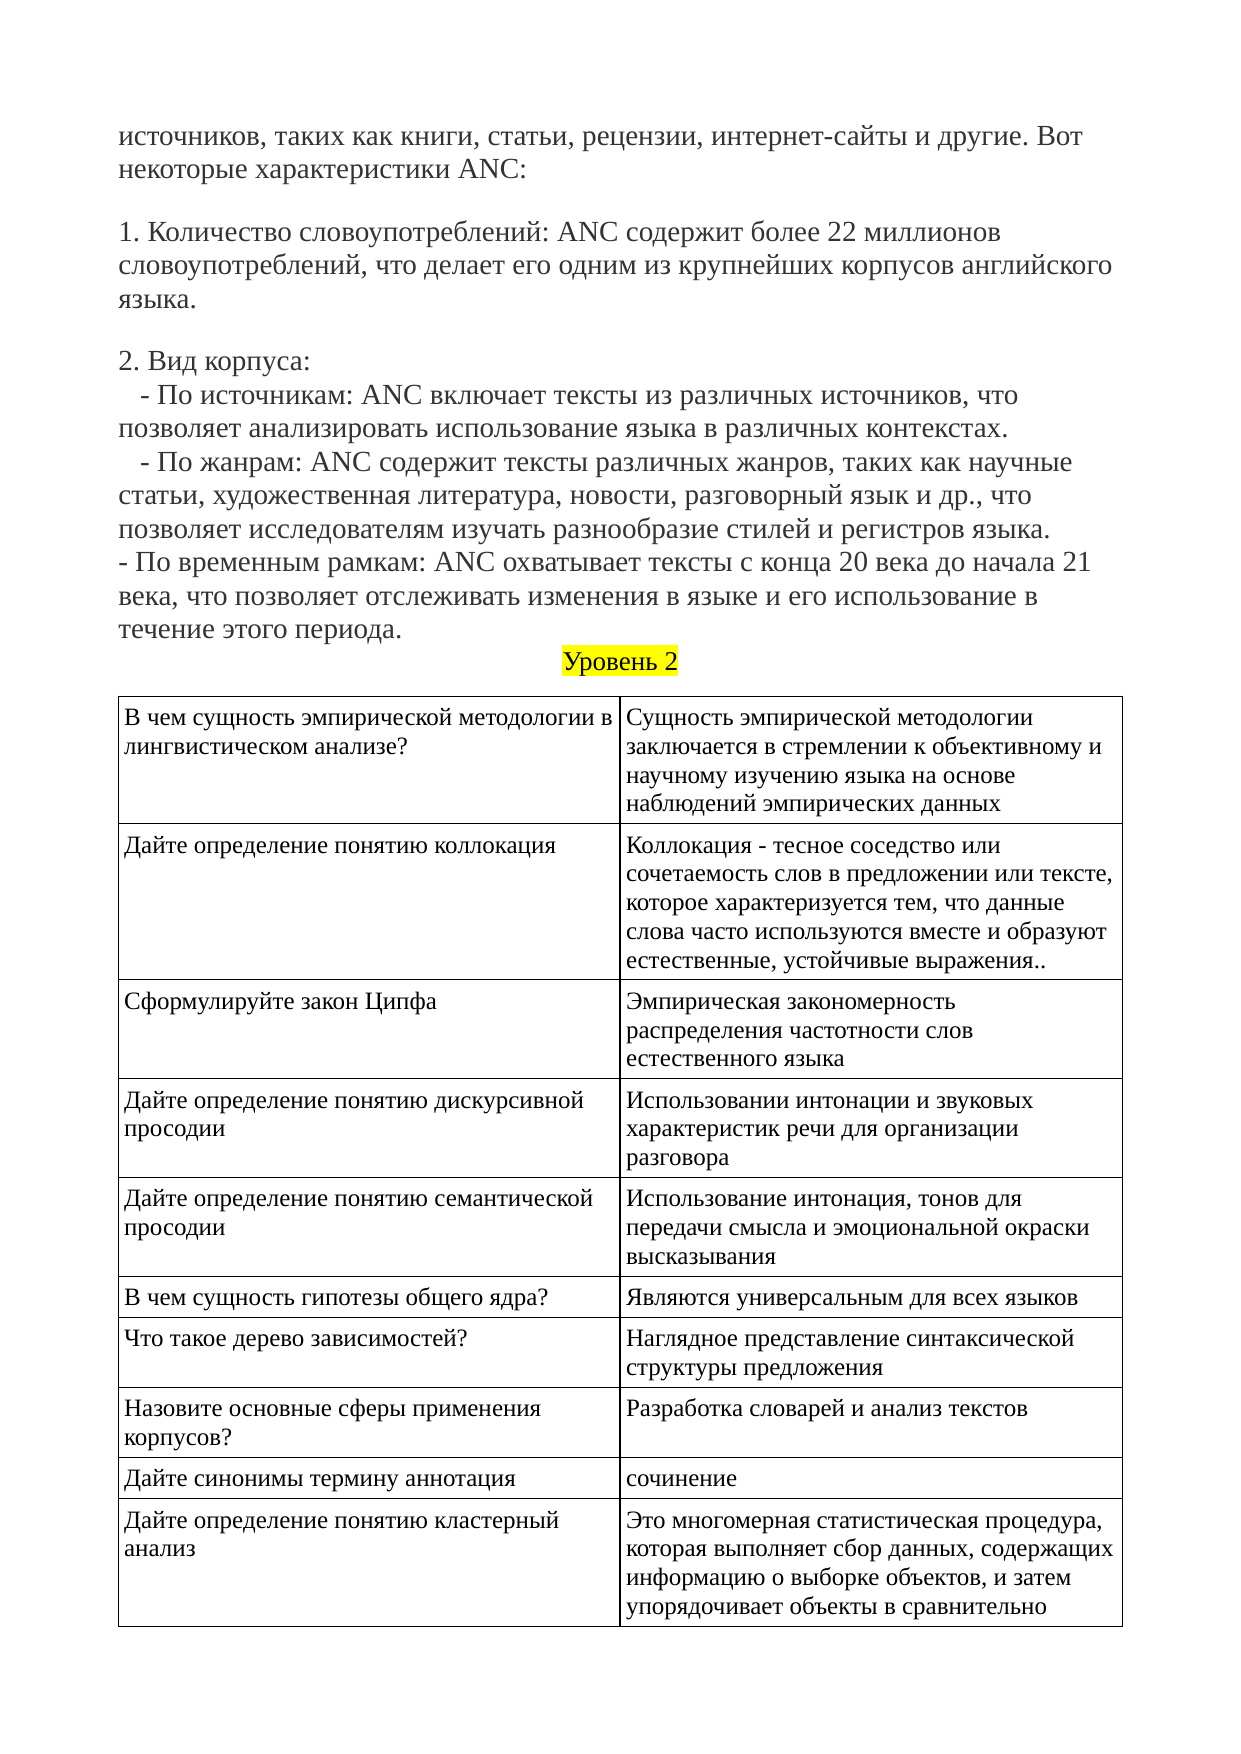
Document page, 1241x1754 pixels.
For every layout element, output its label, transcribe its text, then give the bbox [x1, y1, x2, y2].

table_header Сущность эмпирической методологии заключается в стремлении к объективному и научному изучению языка на основе наблюдений эмпирических данных [621, 697, 1122, 823]
text 2. Вид корпуса: [118, 343, 1122, 377]
table_cell сочинение [621, 1458, 1122, 1498]
table_cell Это многомерная статистическая процедура, которая выполняет сбор данных, содержащих информацию о выборке объектов, и затем упорядочивает объекты в сравнительно [621, 1499, 1122, 1626]
table_cell Дайте определение понятию дискурсивной просодии [119, 1079, 619, 1177]
table_cell Коллокация - тесное соседство или сочетаемость слов в предложении или тексте, которое характеризуется тем, что данные слова часто используются вместе и образуют естественные, устойчивые выражения.. [621, 824, 1122, 979]
text - По временным рамкам: ANC охватывает тексты с конца 20 века до начала 21 века, что позволяет отслеживать изменения в языке и его использование в течение этого периода. [118, 544, 1122, 645]
table_cell Сформулируйте закон Ципфа [119, 980, 619, 1078]
table_cell Что такое дерево зависимостей? [119, 1318, 619, 1387]
text - По источникам: ANC включает тексты из различных источников, что позволяет анализировать использование языка в различных контекстах. [118, 377, 1122, 444]
text 1. Количество словоупотреблений: ANC содержит более 22 миллионов словоупотреблений, что делает его одним из крупнейших корпусов английского языка. [118, 214, 1122, 314]
table_cell Разработка словарей и анализ текстов [621, 1388, 1122, 1457]
text - По жанрам: ANC содержит тексты различных жанров, таких как научные статьи, художественная литература, новости, разговорный язык и др., что позволяет исследователям изучать разнообразие стилей и регистров языка. [118, 444, 1122, 544]
table_cell Являются универсальным для всех языков [621, 1277, 1122, 1317]
table_cell Назовите основные сферы применения корпусов? [119, 1388, 619, 1457]
table_cell Дайте определение понятию коллокация [119, 824, 619, 979]
table_cell Дайте определение понятию кластерный анализ [119, 1499, 619, 1626]
table_header В чем сущность эмпирической методологии в лингвистическом анализе? [119, 697, 619, 823]
text источников, таких как книги, статьи, рецензии, интернет-сайты и другие. Вот некоторые характеристики ANC: [118, 118, 1122, 185]
table_cell Эмпирическая закономерность распределения частотности слов естественного языка [621, 980, 1122, 1078]
text Уровень 2 [118, 645, 1122, 676]
table_cell Использовании интонации и звуковых характеристик речи для организации разговора [621, 1079, 1122, 1177]
table_cell Наглядное представление синтаксической структуры предложения [621, 1318, 1122, 1387]
table_cell Дайте определение понятию семантической просодии [119, 1178, 619, 1276]
table_cell Использование интонация, тонов для передачи смысла и эмоциональной окраски высказывания [621, 1178, 1122, 1276]
table_cell Дайте синонимы термину аннотация [119, 1458, 619, 1498]
table_cell В чем сущность гипотезы общего ядра? [119, 1277, 619, 1317]
